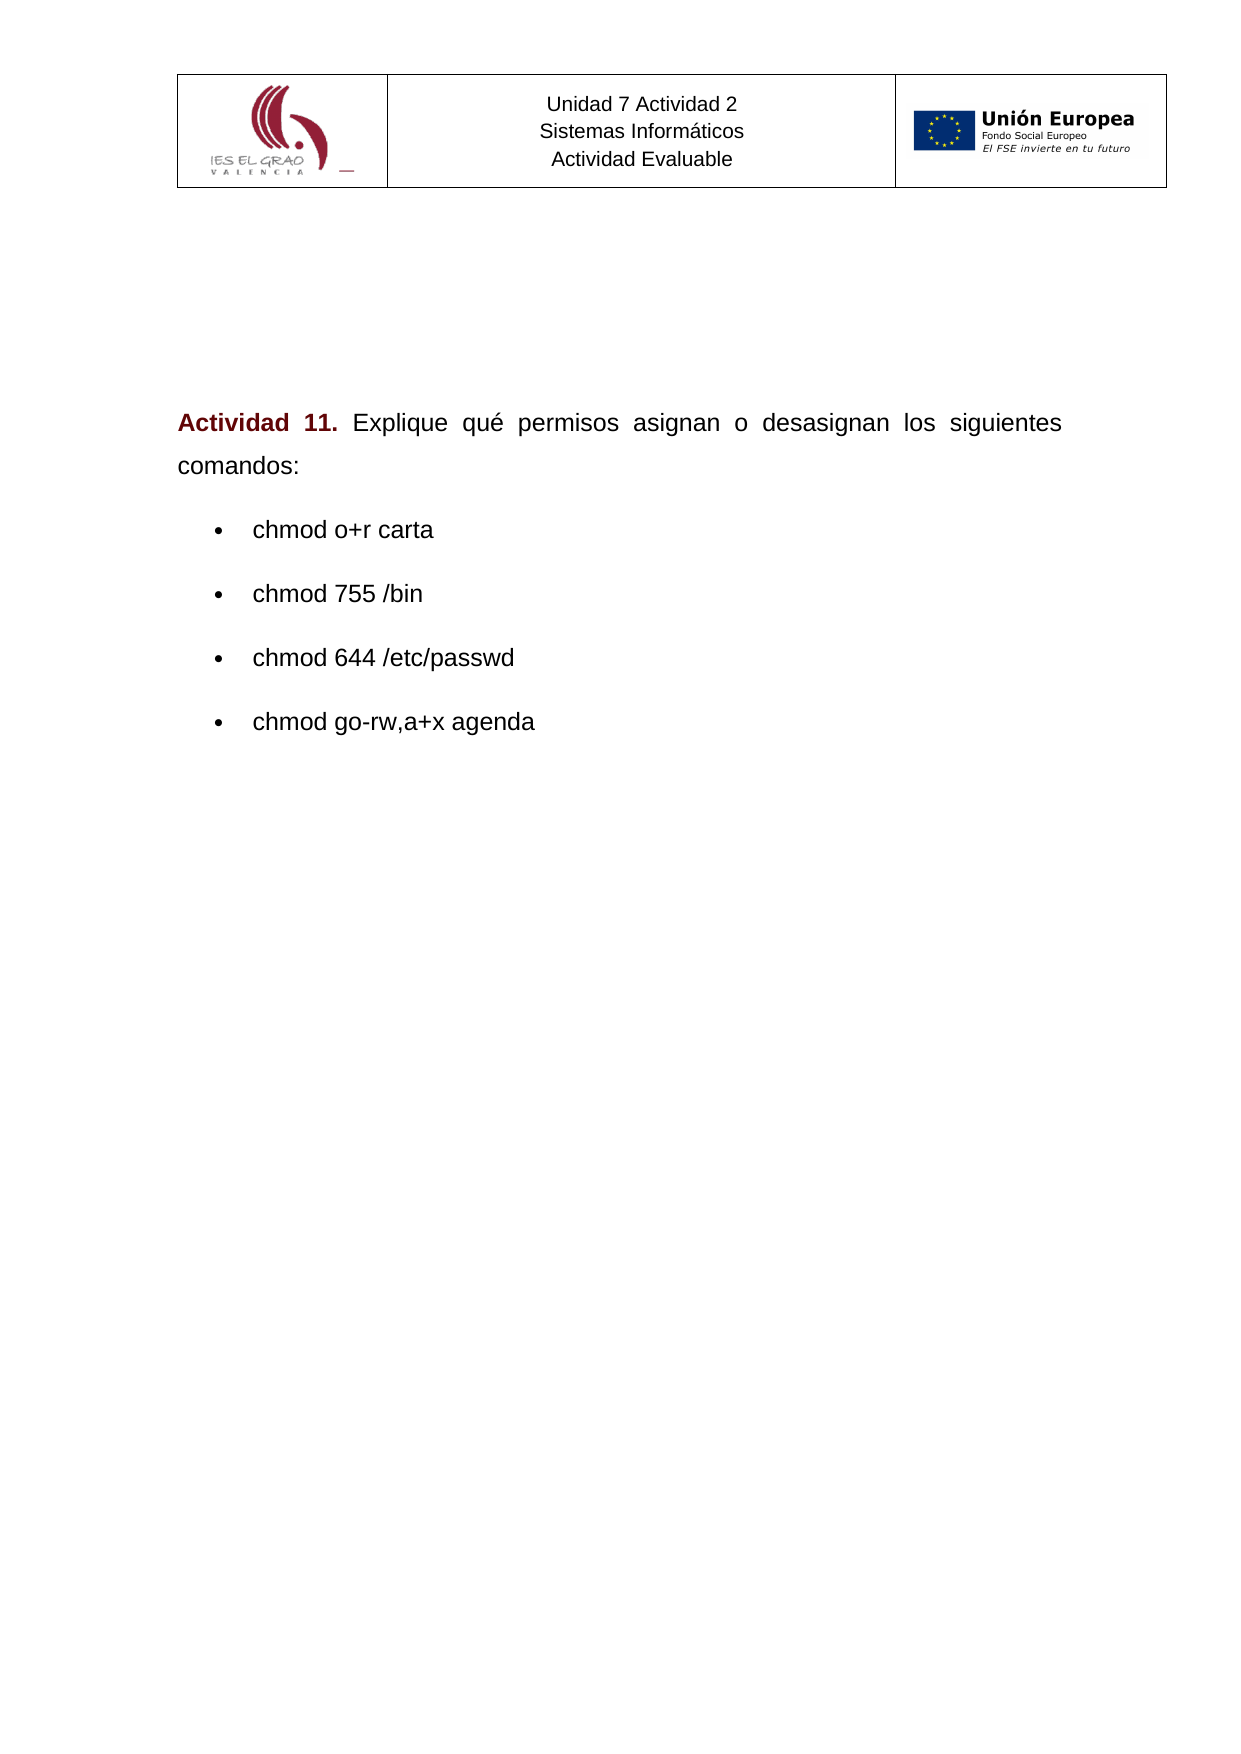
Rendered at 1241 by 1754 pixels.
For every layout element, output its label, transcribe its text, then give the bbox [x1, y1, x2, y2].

list chmod 755 /bin [215, 579, 1063, 608]
list chmod o+r carta [215, 515, 1063, 544]
list chmod 644 /etc/passwd [215, 643, 1063, 672]
list chmod go-rw,a+x agenda [215, 707, 1063, 736]
picture [210, 85, 355, 177]
picture [906, 103, 1150, 159]
text Actividad 11. Explique qué permisos asignan o desasignan los siguientes comandos: [177, 408, 1063, 480]
